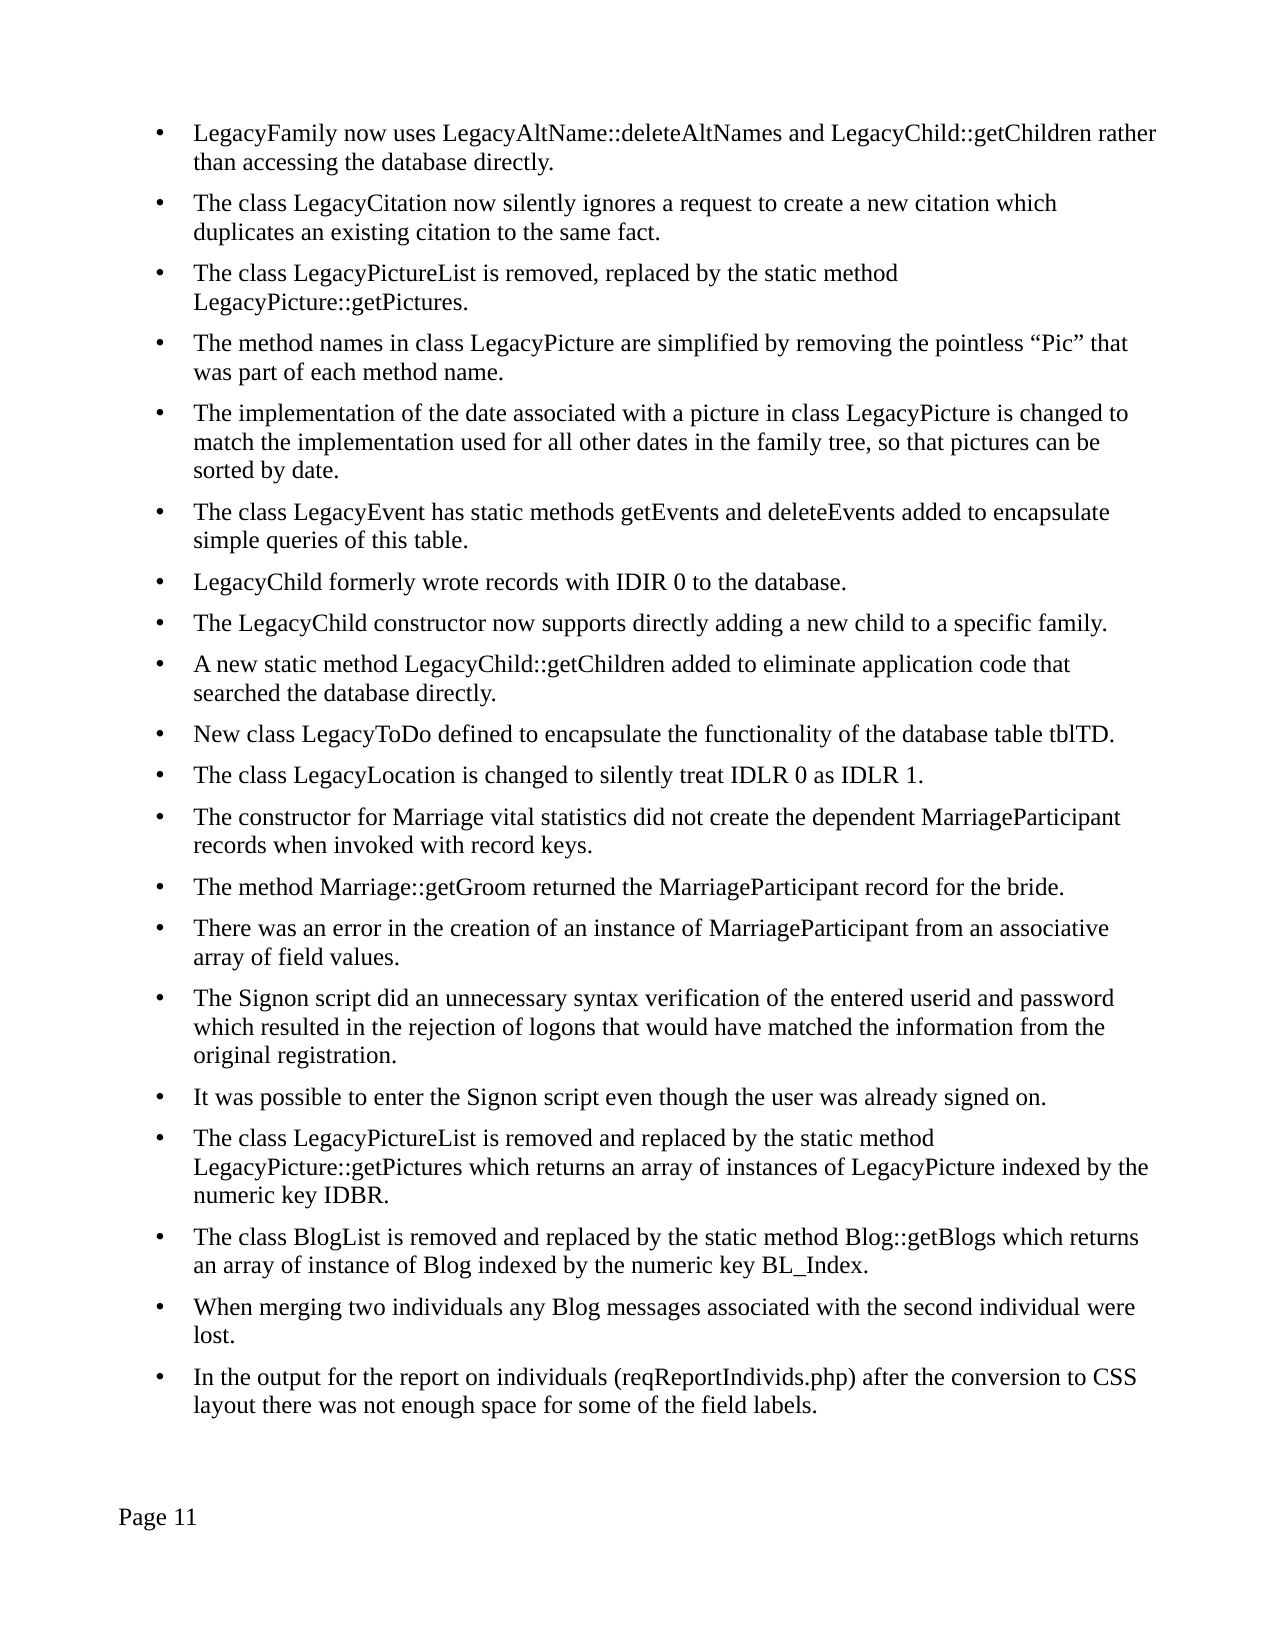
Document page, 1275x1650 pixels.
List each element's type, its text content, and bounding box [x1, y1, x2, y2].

list The Signon script did an unnecessary syntax verification of the entered userid and password which resulted in the rejection of logons that would have matched the information from the original registration. [156, 983, 1157, 1069]
list The implementation of the date associated with a picture in class LegacyPicture is changed to match the implementation used for all other dates in the family tree, so that pictures can be sorted by date. [156, 398, 1157, 484]
list When merging two individuals any Blog messages associated with the second individual were lost. [156, 1292, 1157, 1349]
list The class BlogList is removed and replaced by the static method Blog::getBlogs which returns an array of instance of Blog indexed by the numeric key BL_Index. [156, 1222, 1157, 1279]
list The LegacyChild constructor now supports directly adding a new child to a specific family. [156, 608, 1157, 637]
list In the output for the report on individuals (reqReportIndivids.php) after the conversion to CSS layout there was not enough space for some of the field labels. [156, 1362, 1157, 1419]
list New class LegacyToDo defined to encapsulate the functionality of the database table tblTD. [156, 719, 1157, 748]
list The method names in class LegacyPicture are simplified by removing the pointless “Pic” that was part of each method name. [156, 328, 1157, 386]
list The class LegacyCitation now silently ignores a request to create a new citation which duplicates an existing citation to the same fact. [156, 188, 1157, 246]
list The constructor for Marriage vital statistics did not create the dependent MarriageParticipant records when invoked with record keys. [156, 802, 1157, 859]
list The class LegacyPictureList is removed, replaced by the static method LegacyPicture::getPictures. [156, 258, 1157, 316]
list It was possible to enter the Signon script even though the user was already signed on. [156, 1082, 1157, 1111]
list The class LegacyPictureList is removed and replaced by the static method LegacyPicture::getPictures which returns an array of instances of LegacyPicture indexed by the numeric key IDBR. [156, 1123, 1157, 1209]
list The class LegacyLocation is changed to silently treat IDLR 0 as IDLR 1. [156, 761, 1157, 789]
list LegacyFamily now uses LegacyAltName::deleteAltNames and LegacyChild::getChildren rather than accessing the database directly. [156, 118, 1157, 176]
list The class LegacyEvent has static methods getEvents and deleteEvents added to encapsulate simple queries of this table. [156, 497, 1157, 554]
list There was an error in the creation of an instance of MarriageParticipant from an associative array of field values. [156, 913, 1157, 971]
list LegacyChild formerly wrote records with IDIR 0 to the database. [156, 567, 1157, 596]
list The method Marriage::getGroom returned the MarriageParticipant record for the bride. [156, 872, 1157, 901]
list A new static method LegacyChild::getChildren added to eliminate application code that searched the database directly. [156, 649, 1157, 707]
